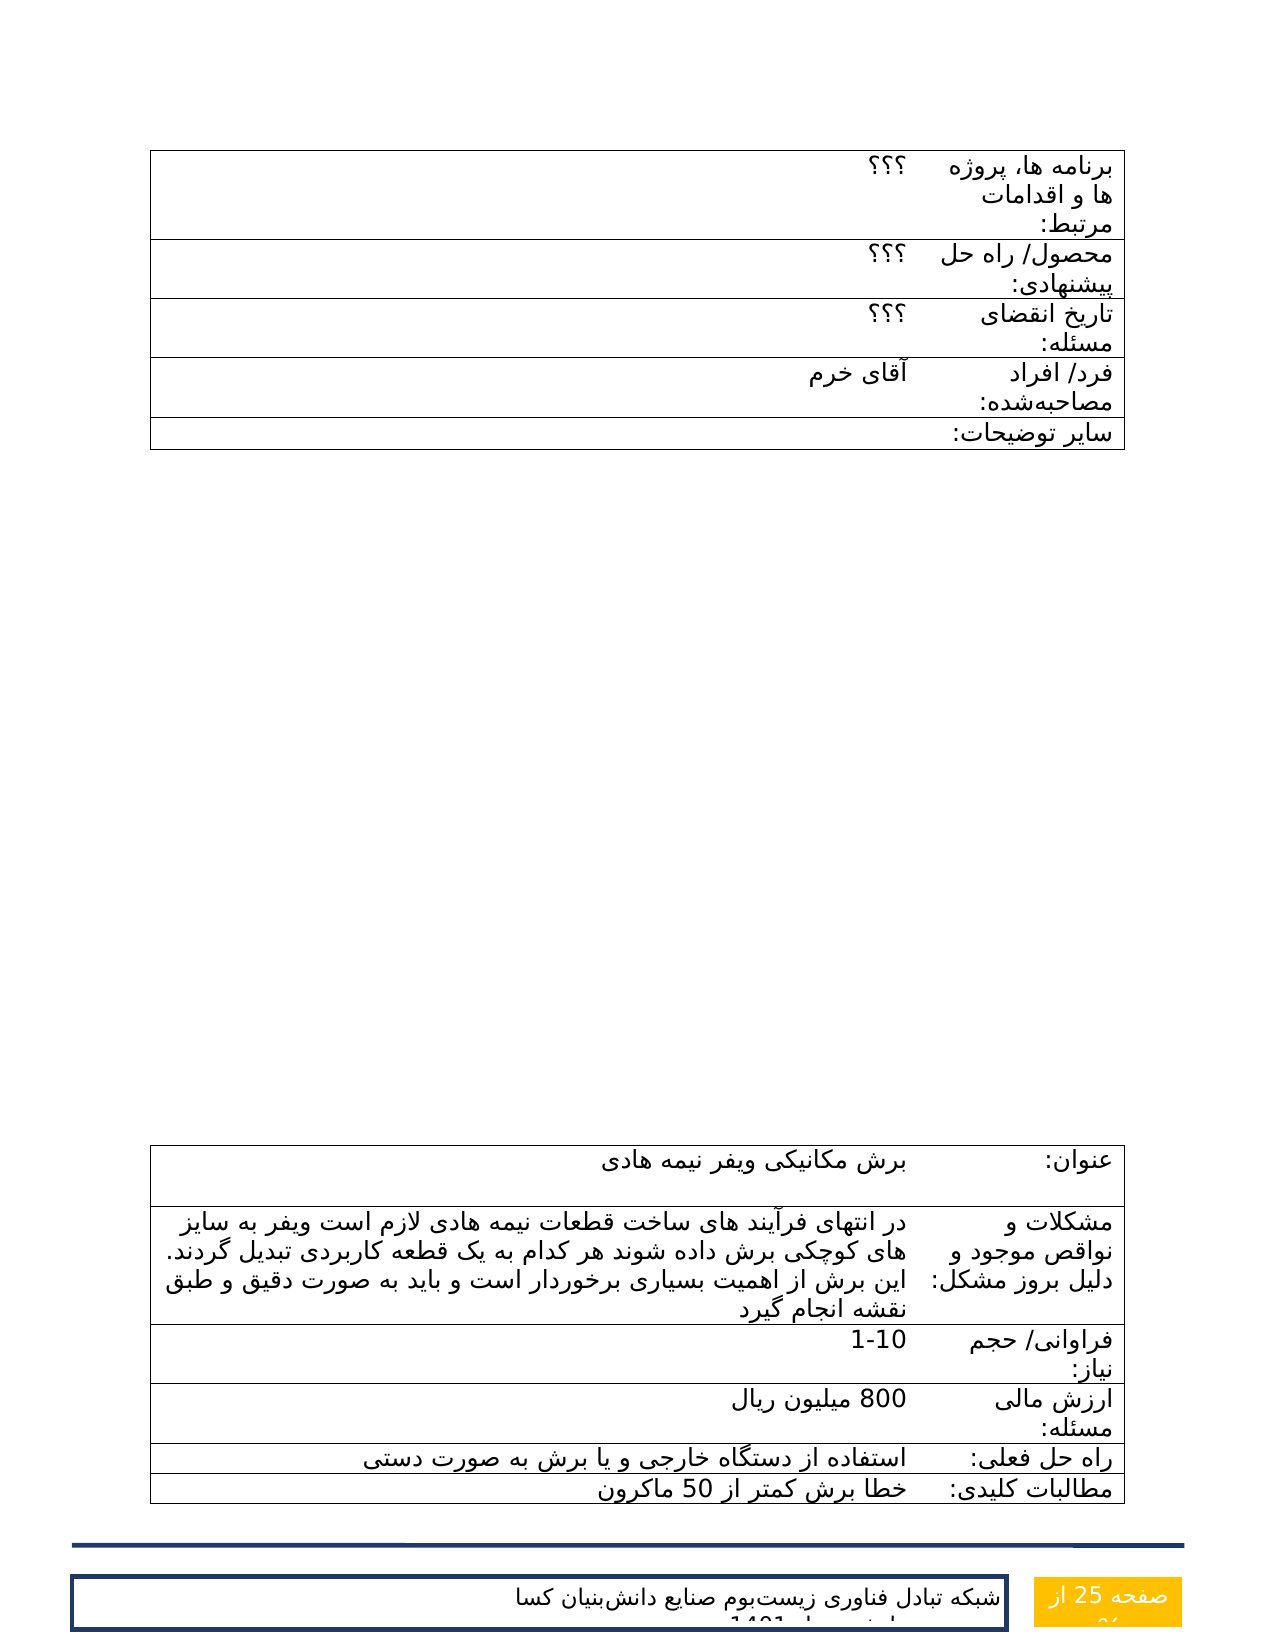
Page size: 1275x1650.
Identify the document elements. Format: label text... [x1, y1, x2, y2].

table_cell راه حل فعلی: [918, 1444, 1124, 1473]
table_cell مطالبات کلیدی: [918, 1474, 1124, 1503]
table_header عنوان: [918, 1146, 1124, 1206]
table_cell سایر توضیحات: [918, 418, 1124, 449]
table_cell ؟؟؟ [151, 151, 918, 238]
table_cell خطا برش کمتر از 50 ماکرون دقت حرکتی دستگاه 25 ماکرون حرکت مستقیم و بدون اعوجاج cnc بر روی سطح ویفر قابلیت برنامه پذیری و ارائه نقشه برش توسط کاربر و انجام برش توسط دستگاه [151, 1474, 918, 1503]
table_cell فراوانی/ حجم نیاز: [918, 1325, 1124, 1383]
table_cell تاریخ انقضای مسئله: [918, 299, 1124, 357]
table_cell آقای خرم [151, 358, 918, 417]
table_cell مشکلات و نواقص موجود و دلیل بروز مشکل: [918, 1207, 1124, 1324]
table_cell در انتهای فرآیند های ساخت قطعات نیمه هادی لازم است ویفر به سایز های کوچکی برش داده شوند هر کدام به یک قطعه کاربردی تبدیل گردند. این برش از اهمیت بسیاری برخوردار است و باید به صورت دقیق و طبق نقشه انجام گیرد [151, 1207, 918, 1324]
table_cell 1-10 [151, 1325, 918, 1383]
table_cell فرد/ افراد مصاحبه‌شده: [918, 358, 1124, 417]
table_cell استفاده از دستگاه خارجی و یا برش به صورت دستی [151, 1444, 918, 1473]
table_cell ارزش مالی مسئله: [918, 1384, 1124, 1443]
table_cell برنامه ها، پروژه ها و اقدامات مرتبط: [918, 151, 1124, 238]
table_cell محصول/ راه حل پیشنهادی: [918, 240, 1124, 298]
table_cell ؟؟؟ [151, 299, 918, 357]
table_cell [151, 418, 918, 449]
table_cell ؟؟؟ [151, 240, 918, 298]
table_cell 800 میلیون ریال [151, 1384, 918, 1443]
table_header برش مکانیکی ویفر نیمه هادی [151, 1146, 918, 1206]
